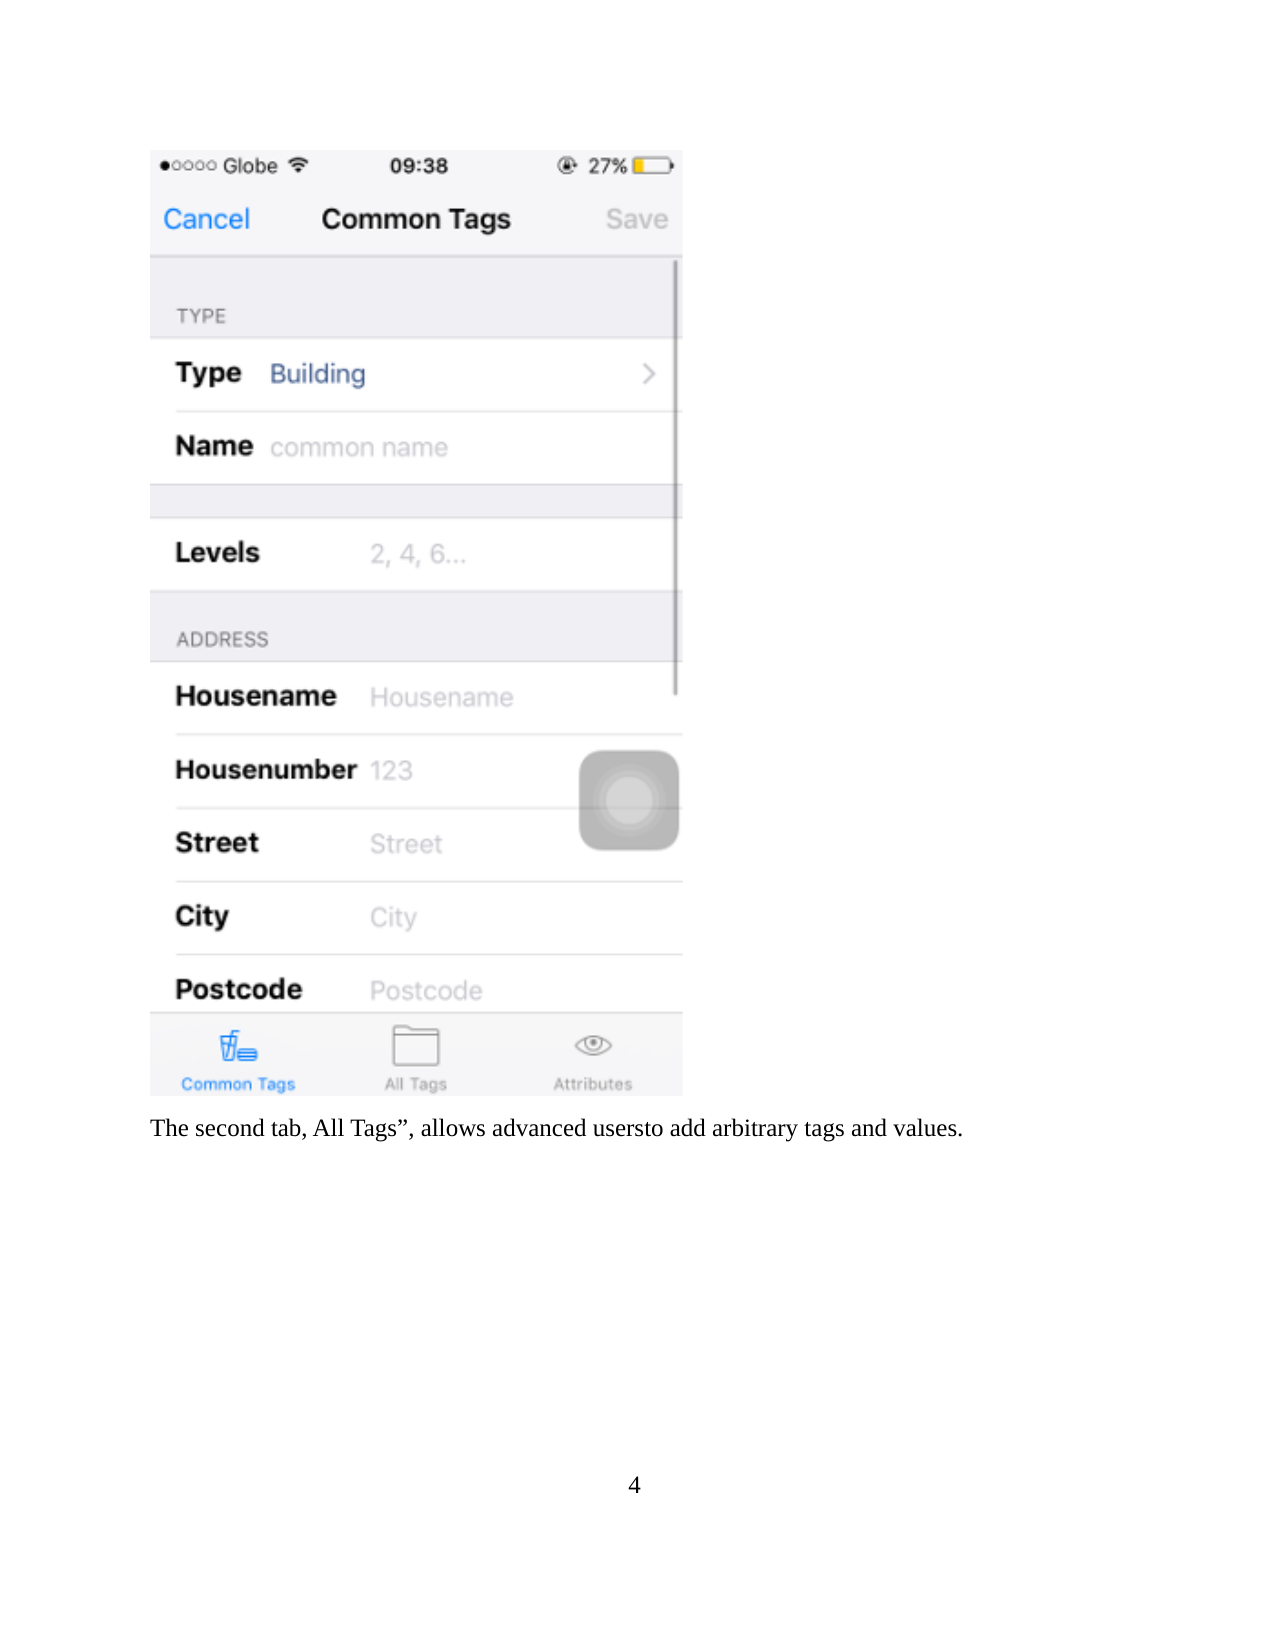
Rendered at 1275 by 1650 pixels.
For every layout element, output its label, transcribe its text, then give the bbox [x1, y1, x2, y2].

text The second tab, All Tags”, allows advanced usersto add arbitrary tags and values. [150, 1113, 1125, 1142]
picture [150, 150, 683, 1096]
